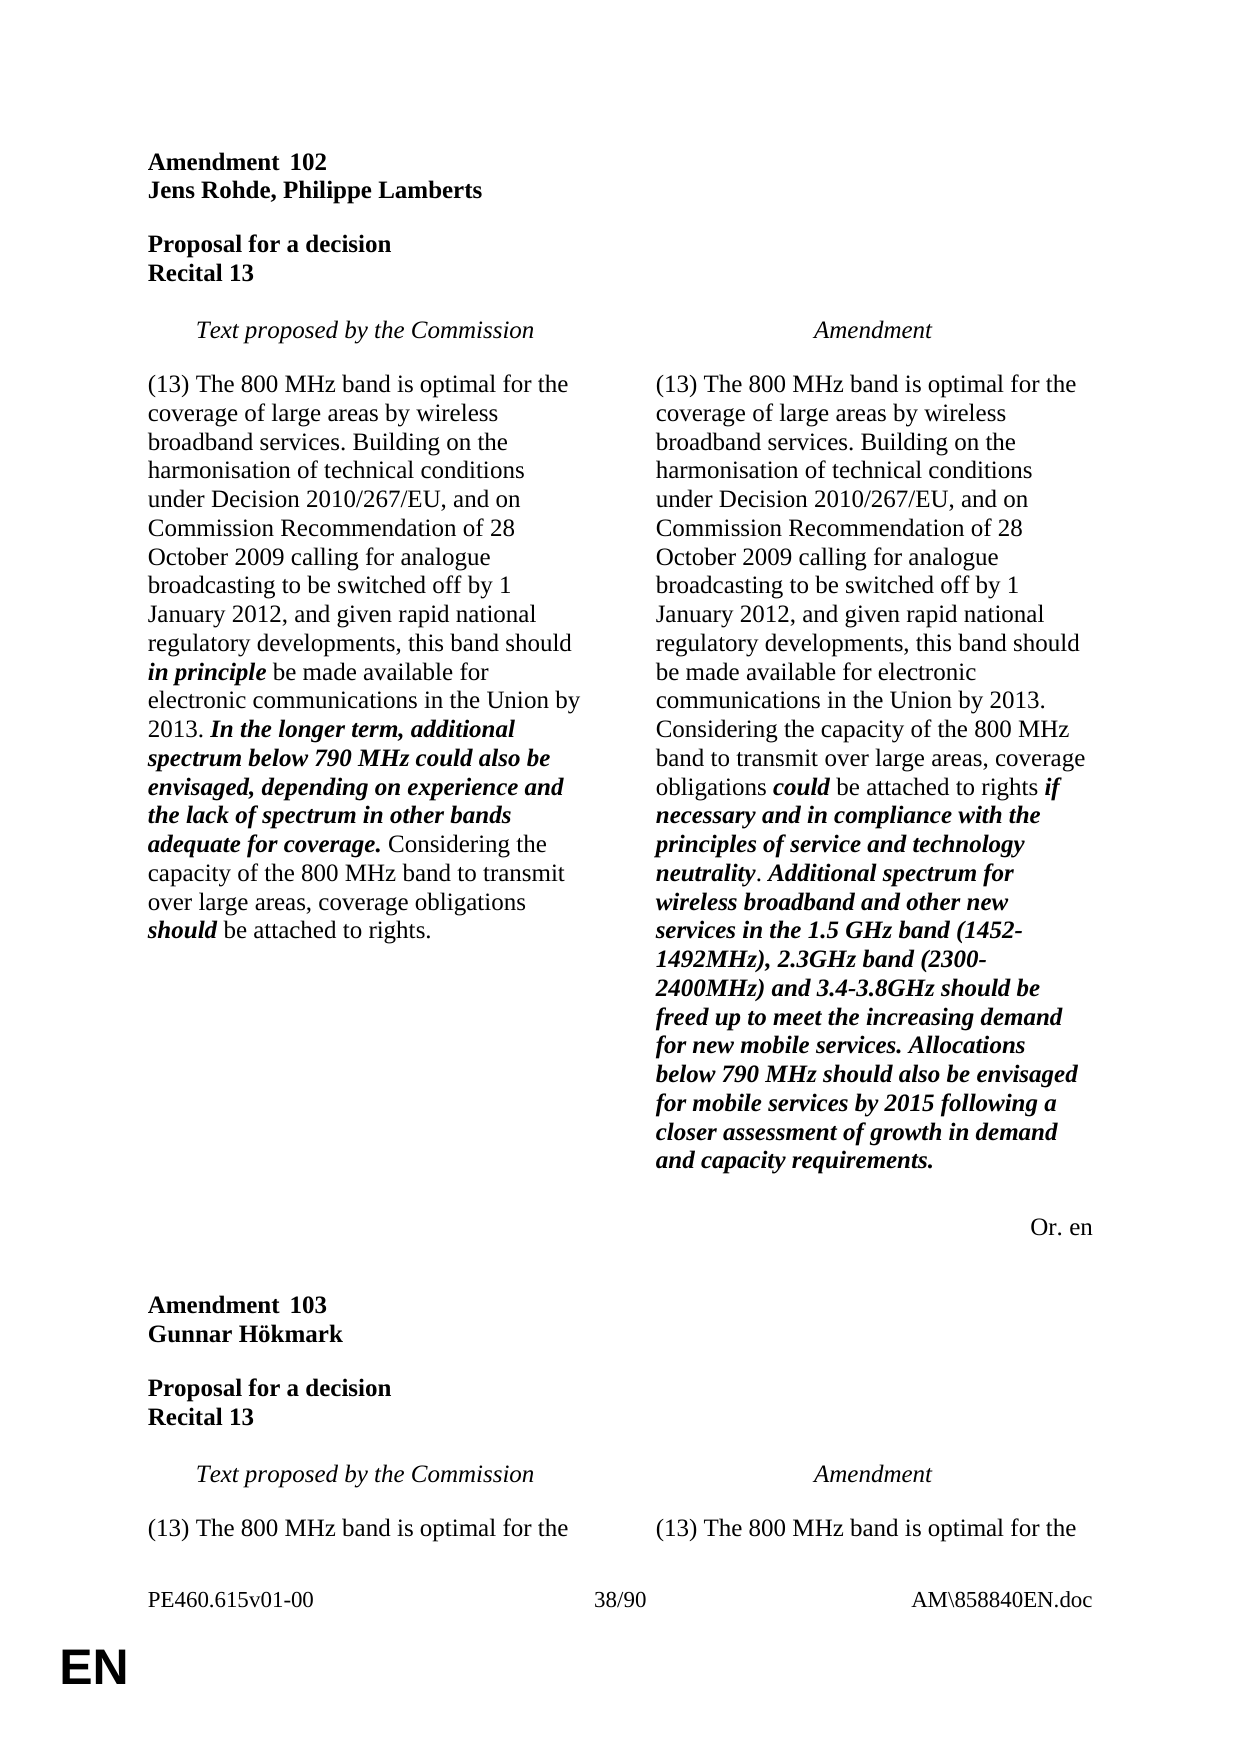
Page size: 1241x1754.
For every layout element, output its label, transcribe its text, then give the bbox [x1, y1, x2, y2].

table_cell (13) The 800 MHz band is optimal for the coverage of large areas by wireless broadband services. Building on the harmonisation of technical conditions under Decision 2010/267/EU, and on Commission Recommendation of 28 October 2009 calling for analogue broadcasting to be switched off by 1 January 2012, and given rapid national regulatory developments, this band should in principle be made available for electronic communications in the Union by 2013. In the longer term, additional spectrum below 790 MHz could also be envisaged, depending on experience and the lack of spectrum in other bands adequate for coverage. Considering the capacity of the 800 MHz band to transmit over large areas, coverage obligations should be attached to rights. [112, 369, 620, 1187]
table_header [112, 287, 1128, 316]
text <Members>Gunnar Hökmark</Members> [148, 1319, 1093, 1348]
table_cell (13) The 800 MHz band is optimal for the [112, 1513, 620, 1542]
text <DocAmend>Proposal for a decision</DocAmend> [148, 229, 1093, 258]
text <Article>Recital 13 </Article> [148, 258, 1093, 287]
table_cell Text proposed by the Commission [112, 316, 620, 369]
text <Article>Recital 13 </Article> [148, 1402, 1093, 1431]
text Or. <Original>{EN}en</Original> [148, 1212, 1093, 1241]
text <DocAmend>Proposal for a decision</DocAmend> [148, 1373, 1093, 1402]
table_cell Amendment [620, 1459, 1128, 1513]
table_header [112, 1431, 1128, 1459]
text <Members>Jens Rohde, Philippe Lamberts</Members> [148, 176, 1093, 204]
table_cell Amendment [620, 316, 1128, 369]
text <Amend>Amendment <NumAm>102</NumAm> [148, 147, 1093, 176]
table_cell Text proposed by the Commission [112, 1459, 620, 1513]
table_cell (13) The 800 MHz band is optimal for the coverage of large areas by wireless broadband services. Building on the harmonisation of technical conditions under Decision 2010/267/EU, and on Commission Recommendation of 28 October 2009 calling for analogue broadcasting to be switched off by 1 January 2012, and given rapid national regulatory developments, this band should be made available for electronic communications in the Union by 2013. Considering the capacity of the 800 MHz band to transmit over large areas, coverage obligations could be attached to rights if necessary and in compliance with the principles of service and technology neutrality. Additional spectrum for wireless broadband and other new services in the 1.5 GHz band (1452-1492MHz), 2.3GHz band (2300-2400MHz) and 3.4-3.8GHz should be freed up to meet the increasing demand for new mobile services. Allocations below 790 MHz should also be envisaged for mobile services by 2015 following a closer assessment of growth in demand and capacity requirements. [620, 369, 1128, 1187]
text <Amend>Amendment <NumAm>103</NumAm> [148, 1291, 1093, 1319]
table_cell (13) The 800 MHz band is optimal for the [620, 1513, 1128, 1542]
